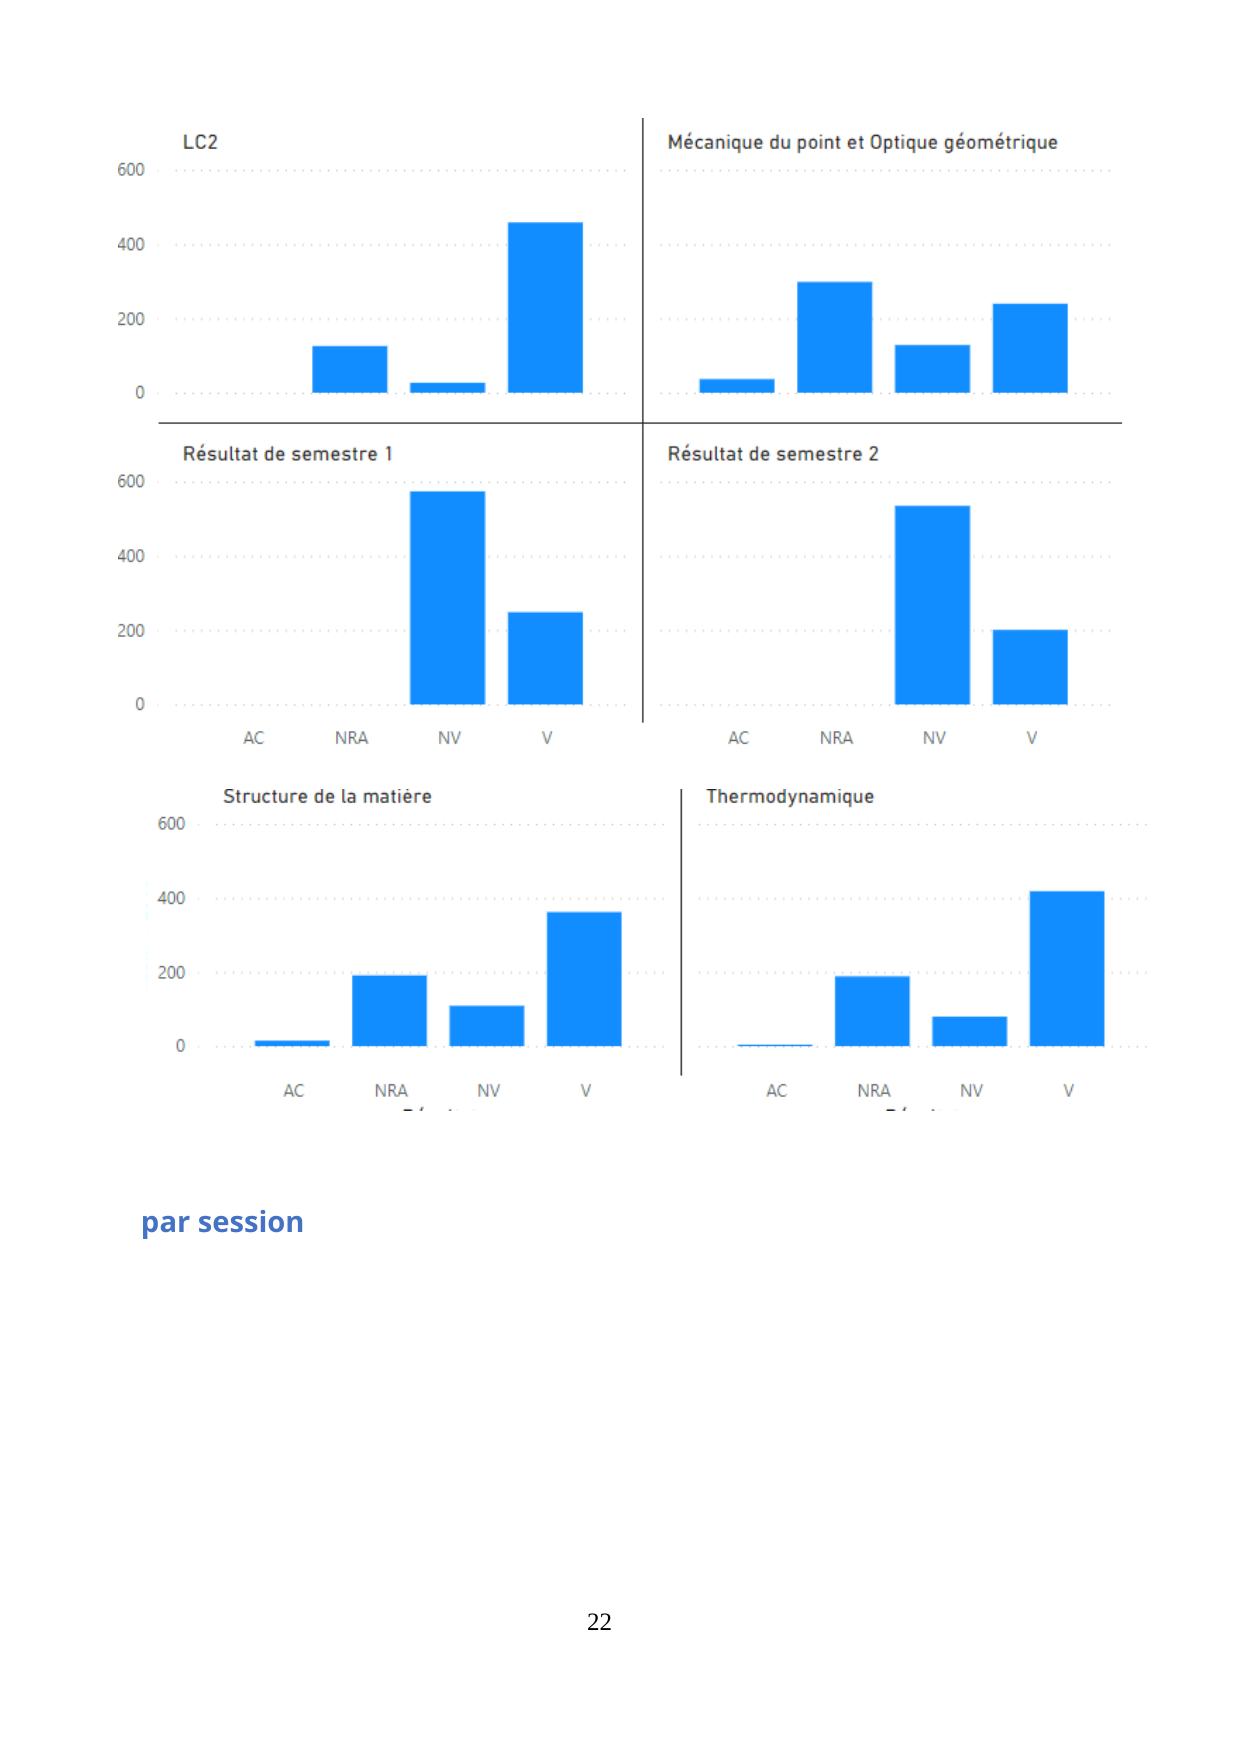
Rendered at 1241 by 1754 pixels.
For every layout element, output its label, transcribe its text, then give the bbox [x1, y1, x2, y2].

picture [118, 118, 1123, 754]
text par session [118, 1201, 1122, 1241]
picture [146, 789, 1151, 1111]
